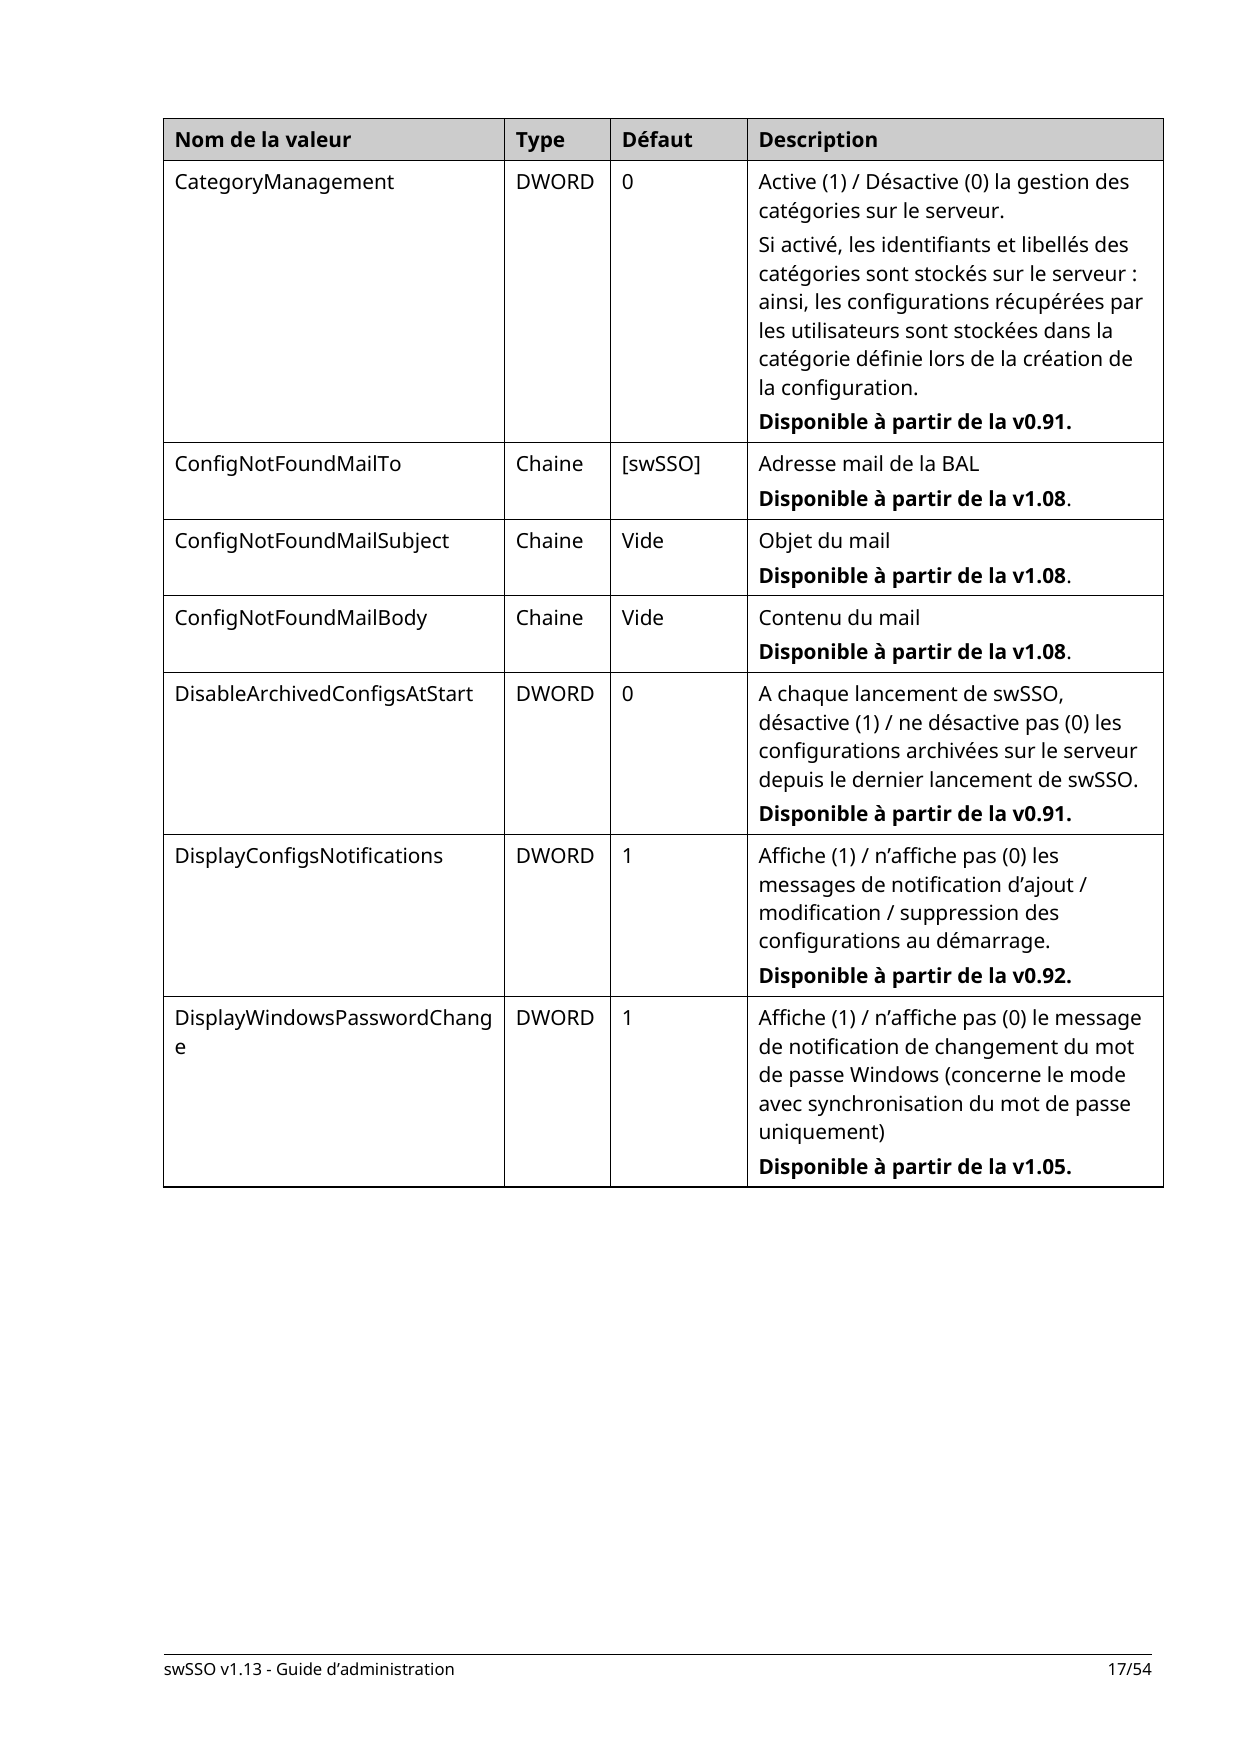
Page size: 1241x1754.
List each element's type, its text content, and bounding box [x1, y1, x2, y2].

table_cell 1 [611, 997, 747, 1186]
table_cell Vide [611, 596, 747, 672]
table_cell Active (1) / Désactive (0) la gestion des catégories sur le serveur. Si activé, les identifiants et libellés des catégories sont stockés sur le serveur : ainsi, les configurations récupérées par les utilisateurs sont stockées dans la catégorie définie lors de la création de la configuration. Disponible à partir de la v0.91. [748, 161, 1163, 442]
table_cell DWORD [505, 835, 610, 996]
table_cell 0 [611, 673, 747, 834]
table_cell Chaine [505, 520, 610, 595]
table_cell DisplayWindowsPasswordChange [164, 997, 504, 1186]
table_cell Adresse mail de la BAL Disponible à partir de la v1.08. [748, 443, 1163, 519]
table_cell Affiche (1) / n’affiche pas (0) les messages de notification d’ajout / modification / suppression des configurations au démarrage. Disponible à partir de la v0.92. [748, 835, 1163, 996]
table_cell ConfigNotFoundMailSubject [164, 520, 504, 595]
table_cell ConfigNotFoundMailTo [164, 443, 504, 519]
table_cell Affiche (1) / n’affiche pas (0) le message de notification de changement du mot de passe Windows (concerne le mode avec synchronisation du mot de passe uniquement) Disponible à partir de la v1.05. [748, 997, 1163, 1186]
table_cell DWORD [505, 673, 610, 834]
table_cell DWORD [505, 997, 610, 1186]
table_cell Objet du mail Disponible à partir de la v1.08. [748, 520, 1163, 595]
table_cell Chaine [505, 596, 610, 672]
table_cell CategoryManagement [164, 161, 504, 442]
table_cell 1 [611, 835, 747, 996]
table_header Nom de la valeur [164, 119, 504, 160]
table_cell A chaque lancement de swSSO, désactive (1) / ne désactive pas (0) les configurations archivées sur le serveur depuis le dernier lancement de swSSO. Disponible à partir de la v0.91. [748, 673, 1163, 834]
table_header Description [748, 119, 1163, 160]
table_cell DisableArchivedConfigsAtStart [164, 673, 504, 834]
table_cell Chaine [505, 443, 610, 519]
table_cell ConfigNotFoundMailBody [164, 596, 504, 672]
table_cell 0 [611, 161, 747, 442]
table_cell Vide [611, 520, 747, 595]
table_cell DisplayConfigsNotifications [164, 835, 504, 996]
table_cell Contenu du mail Disponible à partir de la v1.08. [748, 596, 1163, 672]
table_cell [swSSO] [611, 443, 747, 519]
table_header Type [505, 119, 610, 160]
table_header Défaut [611, 119, 747, 160]
table_cell DWORD [505, 161, 610, 442]
